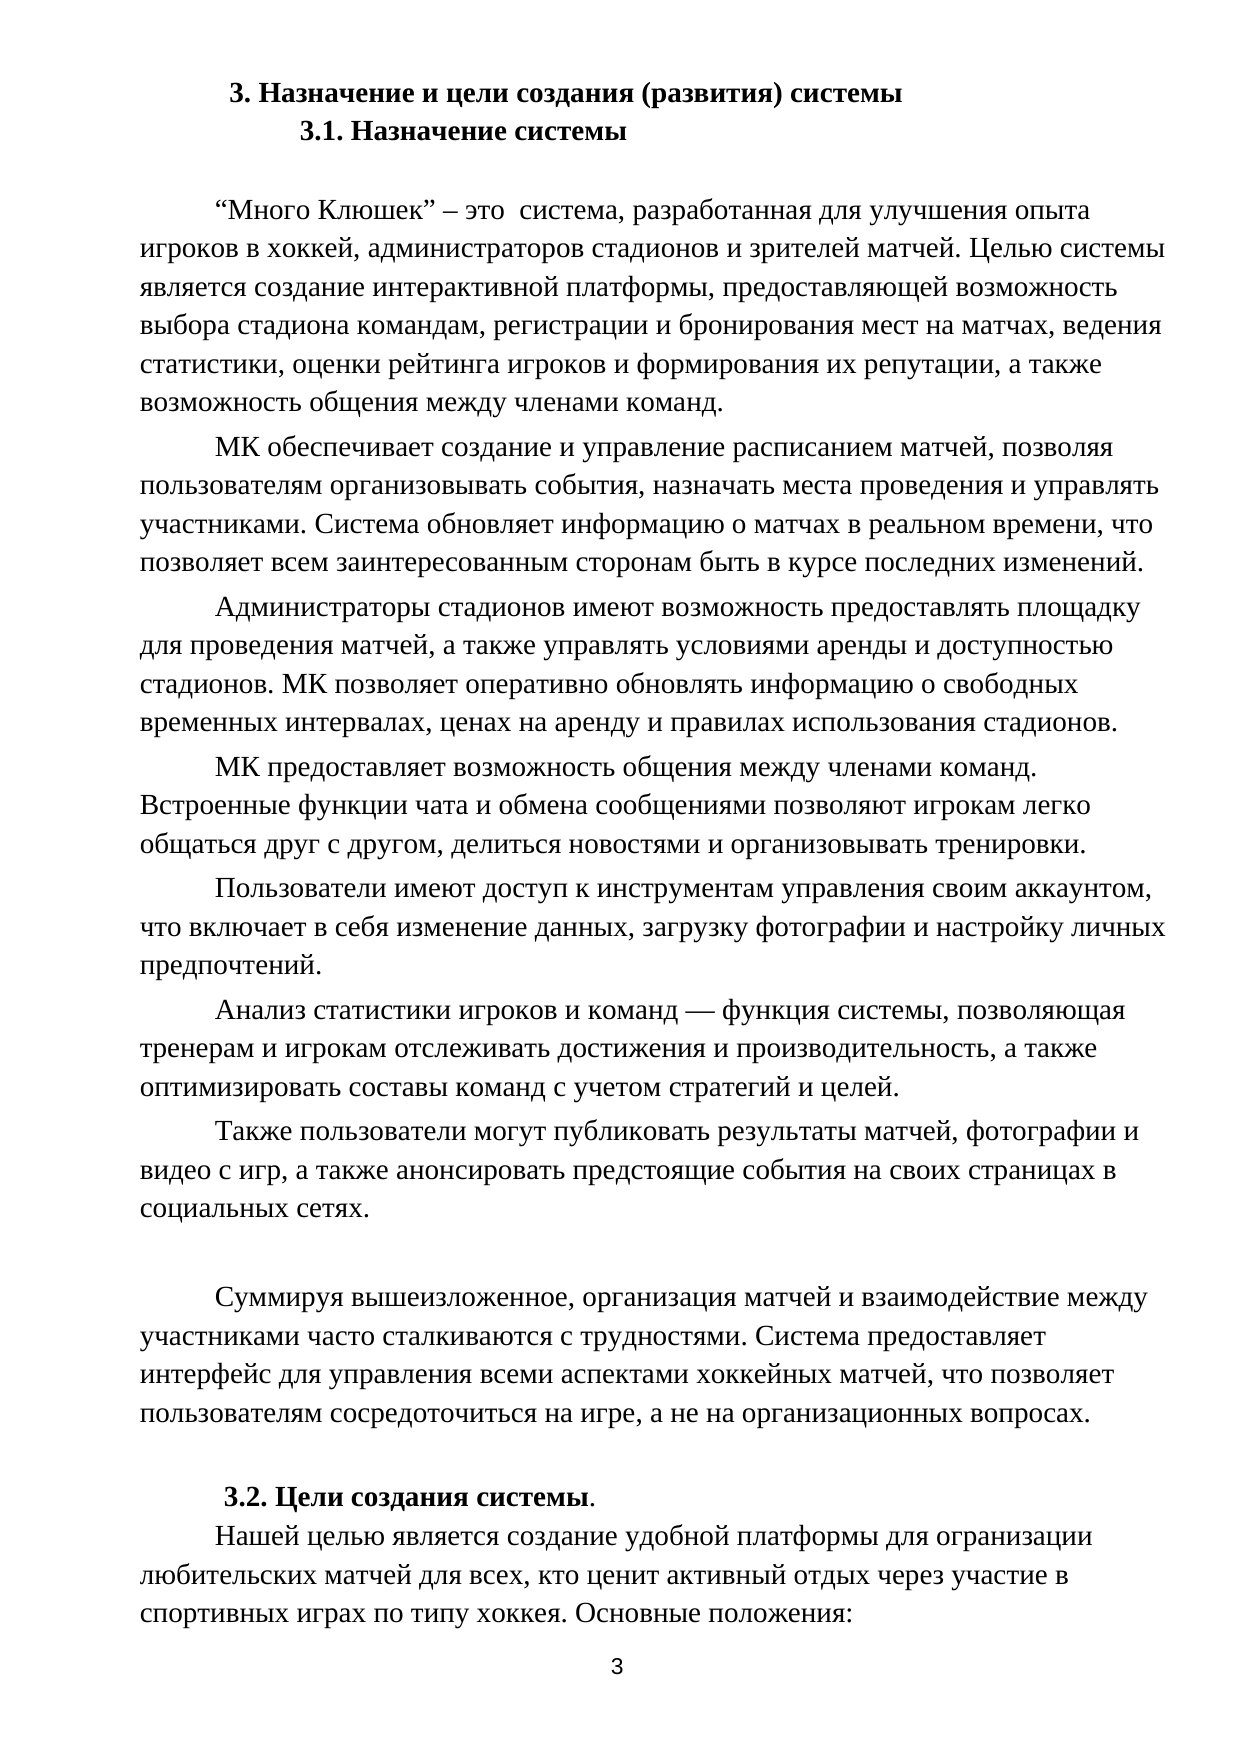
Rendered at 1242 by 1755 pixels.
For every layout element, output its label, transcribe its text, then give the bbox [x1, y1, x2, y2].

text 3.2. Цели создания системы. [224, 1479, 1079, 1512]
text 3.1. Назначение системы [149, 113, 1074, 147]
text МК обеспечивает создание и управление расписанием матчей, позволяя пользователям организовывать события, назначать места проведения и управлять участниками. Система обновляет информацию о матчах в реальном времени, что позволяет всем заинтересованным сторонам быть в курсе последних изменений. [139, 429, 1173, 578]
text Пользователи имеют доступ к инструментам управления своим аккаунтом, что включает в себя изменение данных, загрузку фотографии и настройку личных предпочтений. [139, 870, 1173, 981]
text Анализ статистики игроков и команд — функция системы, позволяющая тренерам и игрокам отслеживать достижения и производительность, а также оптимизировать составы команд с учетом стратегий и целей. [139, 992, 1173, 1102]
text Также пользователи могут публиковать результаты матчей, фотографии и видео с игр, а также анонсировать предстоящие события на своих страницах в социальных сетях. [139, 1113, 1173, 1224]
text 3. Назначение и цели создания (развития) системы [139, 75, 1173, 108]
text Нашей целью является создание удобной платформы для огранизации любительских матчей для всех, кто ценит активный отдых через участие в спортивных играх по типу хоккея. Основные положения: [139, 1518, 1173, 1629]
text Администраторы стадионов имеют возможность предоставлять площадку для проведения матчей, а также управлять условиями аренды и доступностью стадионов. МК позволяет оперативно обновлять информацию о свободных временных интервалах, ценах на аренду и правилах использования стадионов. [139, 589, 1173, 738]
text “Много Клюшек” – это система, разработанная для улучшения опыта игроков в хоккей, администраторов стадионов и зрителей матчей. Целью системы является создание интерактивной платформы, предоставляющей возможность выбора стадиона командам, регистрации и бронирования мест на матчах, ведения статистики, оценки рейтинга игроков и формирования их репутации, а также возможность общения между членами команд. [139, 192, 1173, 418]
text Суммируя вышеизложенное, организация матчей и взаимодействие между участниками часто сталкиваются с трудностями. Система предоставляет интерфейс для управления всеми аспектами хоккейных матчей, что позволяет пользователям сосредоточиться на игре, а не на организационных вопросах. [139, 1279, 1173, 1428]
text МК предоставляет возможность общения между членами команд. Встроенные функции чата и обмена сообщениями позволяют игрокам легко общаться друг с другом, делиться новостями и организовывать тренировки. [139, 749, 1173, 859]
